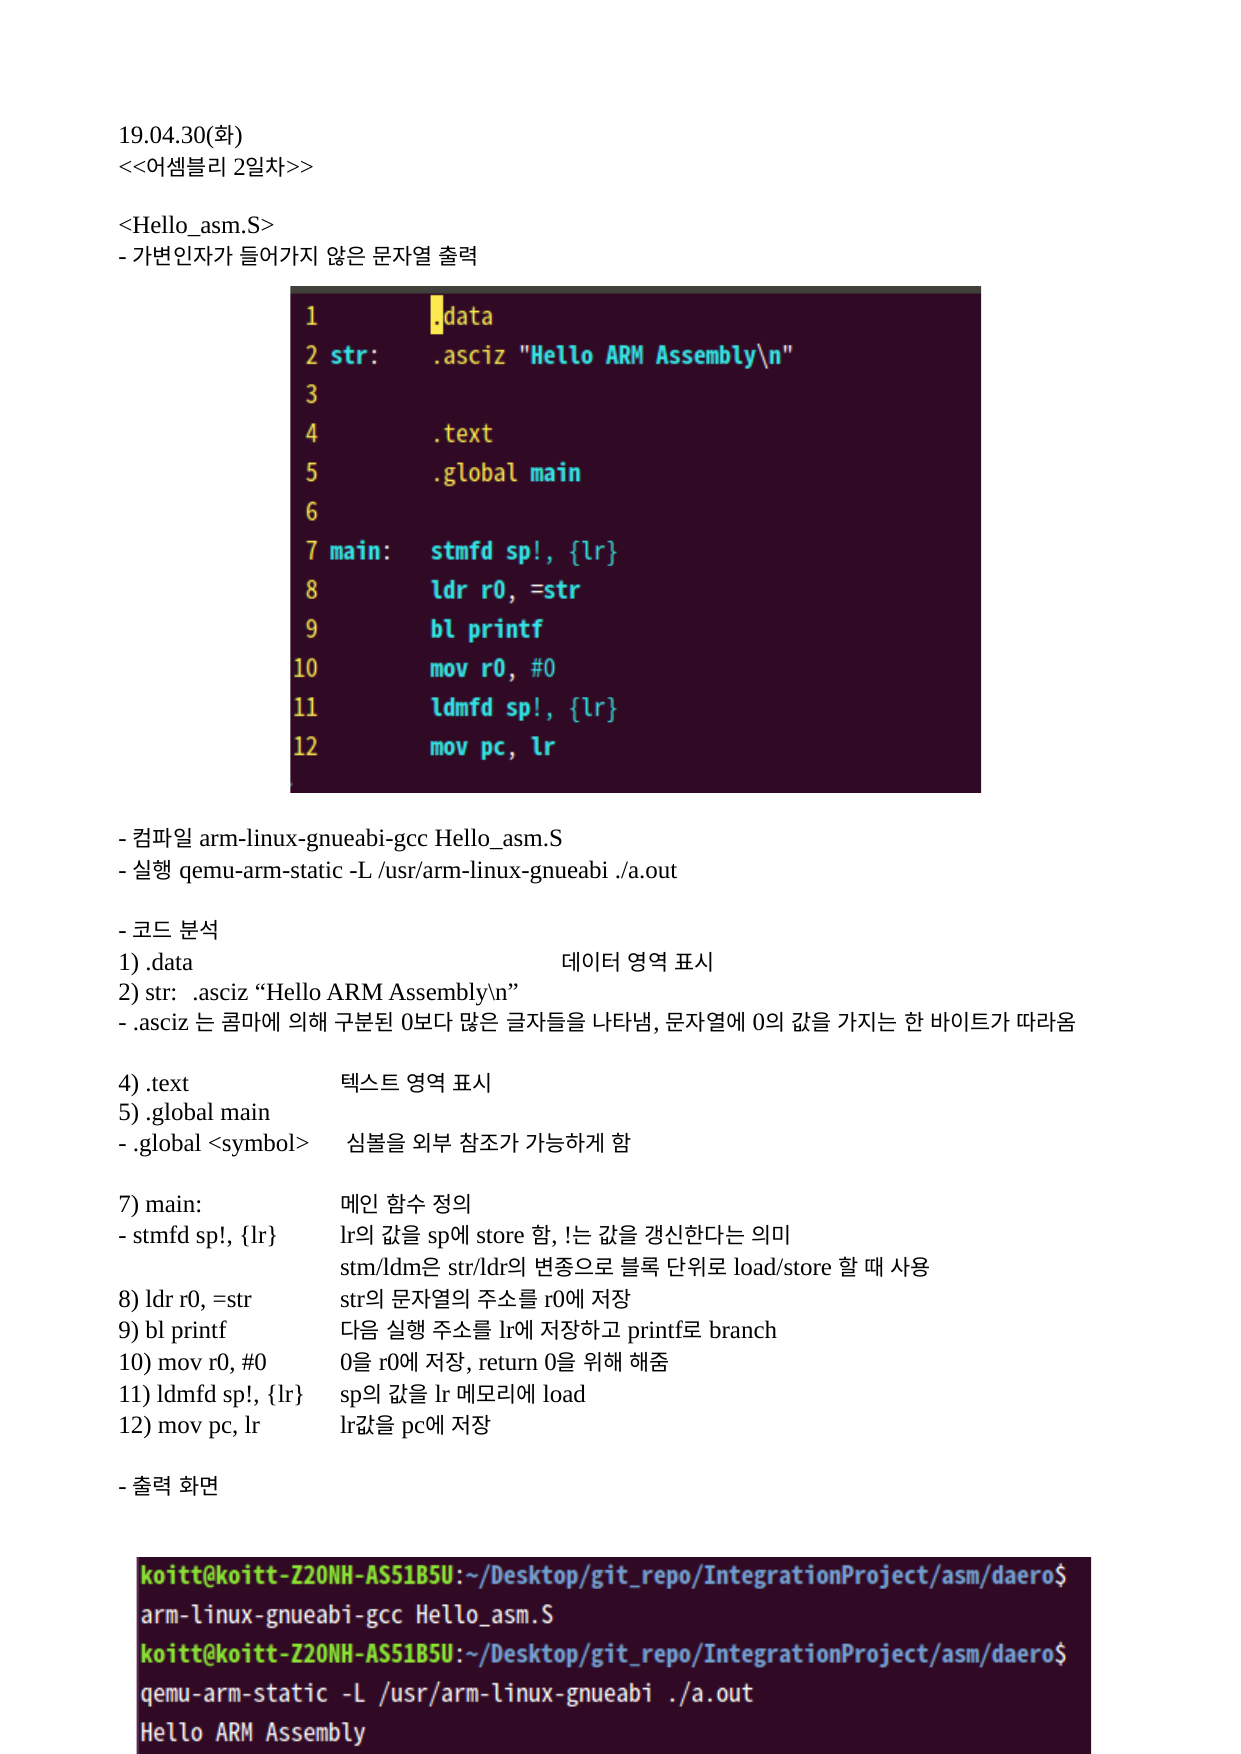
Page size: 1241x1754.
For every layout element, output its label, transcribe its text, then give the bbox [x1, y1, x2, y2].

picture [136, 1557, 1092, 1754]
text - 코드 분석 [118, 913, 1122, 945]
text 9) bl printf 다음 실행 주소를 lr에 저장하고 printf로 branch [118, 1313, 1122, 1345]
text stm/ldm은 str/ldr의 변종으로 블록 단위로 load/store 할 때 사용 [118, 1250, 1122, 1282]
picture [290, 286, 982, 793]
text - 가변인자가 들어가지 않은 문자열 출력 [118, 239, 1122, 271]
text 5) .global main [118, 1097, 1122, 1126]
text 12) mov pc, lr lr값을 pc에 저장 [118, 1408, 1122, 1440]
text - 출력 화면 [118, 1469, 1122, 1500]
text 10) mov r0, #0 0을 r0에 저장, return 0을 위해 해줌 [118, 1345, 1122, 1377]
text <<어셈블리 2일차>> [118, 150, 1122, 181]
text <Hello_asm.S> [118, 210, 1122, 239]
text - .asciz 는 콤마에 의해 구분된 0보다 많은 글자들을 나타냄, 문자열에 0의 값을 가지는 한 바이트가 따라옴 [118, 1005, 1122, 1037]
text 11) ldmfd sp!, {lr} sp의 값을 lr 메모리에 load [118, 1377, 1122, 1408]
text 19.04.30(화) [118, 118, 1122, 150]
text 1) .data 데이터 영역 표시 [118, 945, 1122, 977]
text 2) str: .asciz “ Hello ARM Assembly\n” [118, 977, 1122, 1005]
text - 컴파일 arm-linux-gnueabi-gcc Hello_asm.S [118, 821, 1122, 853]
text 7) main: 메인 함수 정의 [118, 1187, 1122, 1218]
text - 실행 qemu-arm-static -L /usr/arm-linux-gnueabi ./a.out [118, 853, 1122, 884]
text 4) .text 텍스트 영역 표시 [118, 1066, 1122, 1097]
text 8) ldr r0, =str str의 문자열의 주소를 r0에 저장 [118, 1282, 1122, 1313]
text - .global <symbol> 심볼을 외부 참조가 가능하게 함 [118, 1126, 1122, 1158]
text - stmfd sp!, {lr} lr의 값을 sp에 store 함, !는 값을 갱신한다는 의미 [118, 1218, 1122, 1250]
